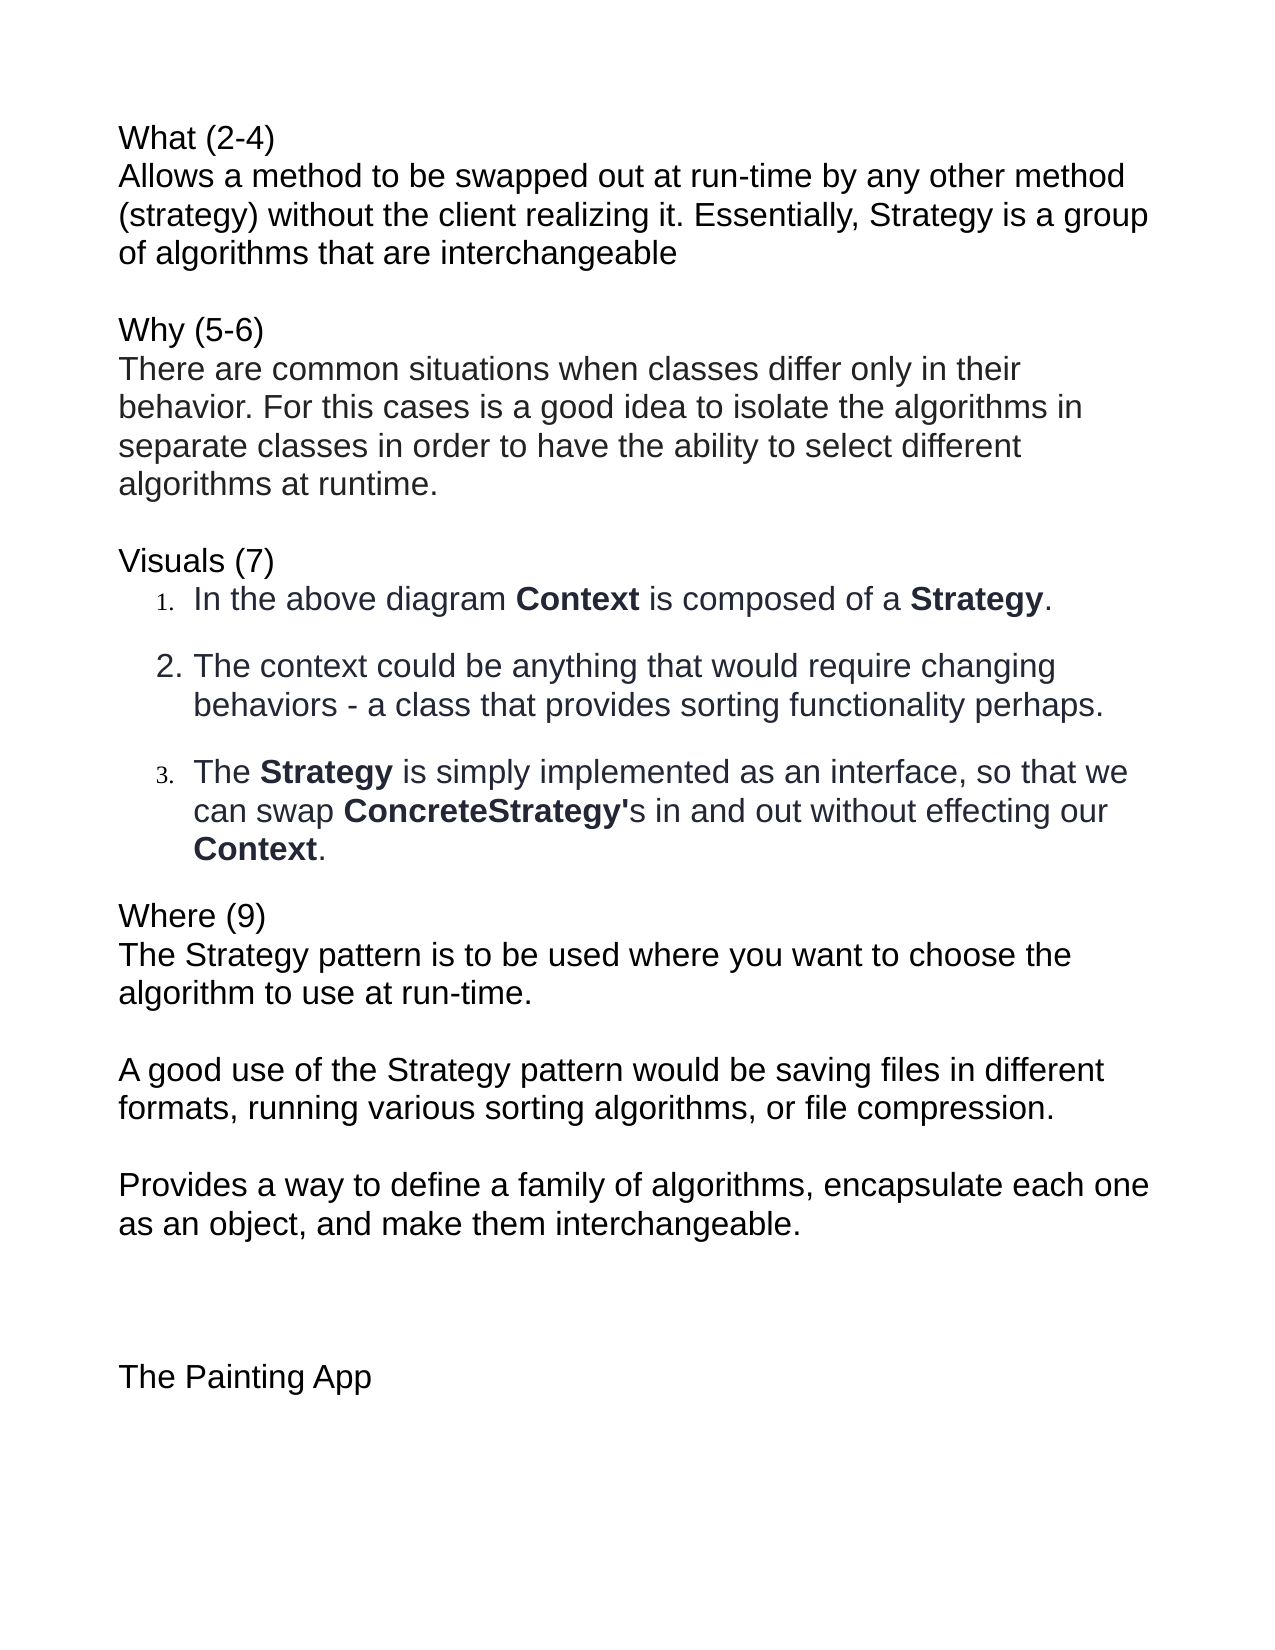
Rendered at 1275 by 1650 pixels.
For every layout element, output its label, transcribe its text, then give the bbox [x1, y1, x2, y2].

text Why (5-6) [118, 310, 1157, 349]
list The context could be anything that would require changing behaviors - a class that provides sorting functionality perhaps. [156, 647, 1157, 723]
list In the above diagram Context is composed of a Strategy. [156, 579, 1157, 618]
text What (2-4) [118, 118, 1157, 157]
text Provides a way to define a family of algorithms, encapsulate each one as an object, and make them interchangeable. [118, 1165, 1157, 1242]
text The Painting App [118, 1357, 1157, 1396]
text Allows a method to be swapped out at run-time by any other method (strategy) without the client realizing it. Essentially, Strategy is a group of algorithms that are interchangeable [118, 157, 1157, 272]
text There are common situations when classes differ only in their behavior. For this cases is a good idea to isolate the algorithms in separate classes in order to have the ability to select different algorithms at runtime. [118, 349, 1157, 502]
text A good use of the Strategy pattern would be saving files in different formats, running various sorting algorithms, or file compression. [118, 1050, 1157, 1127]
list The Strategy is simply implemented as an interface, so that we can swap ConcreteStrategy's in and out without effecting our Context. [156, 752, 1157, 867]
text Where (9) [118, 896, 1157, 935]
text The Strategy pattern is to be used where you want to choose the algorithm to use at run-time. [118, 935, 1157, 1012]
text Visuals (7) [118, 541, 1157, 579]
